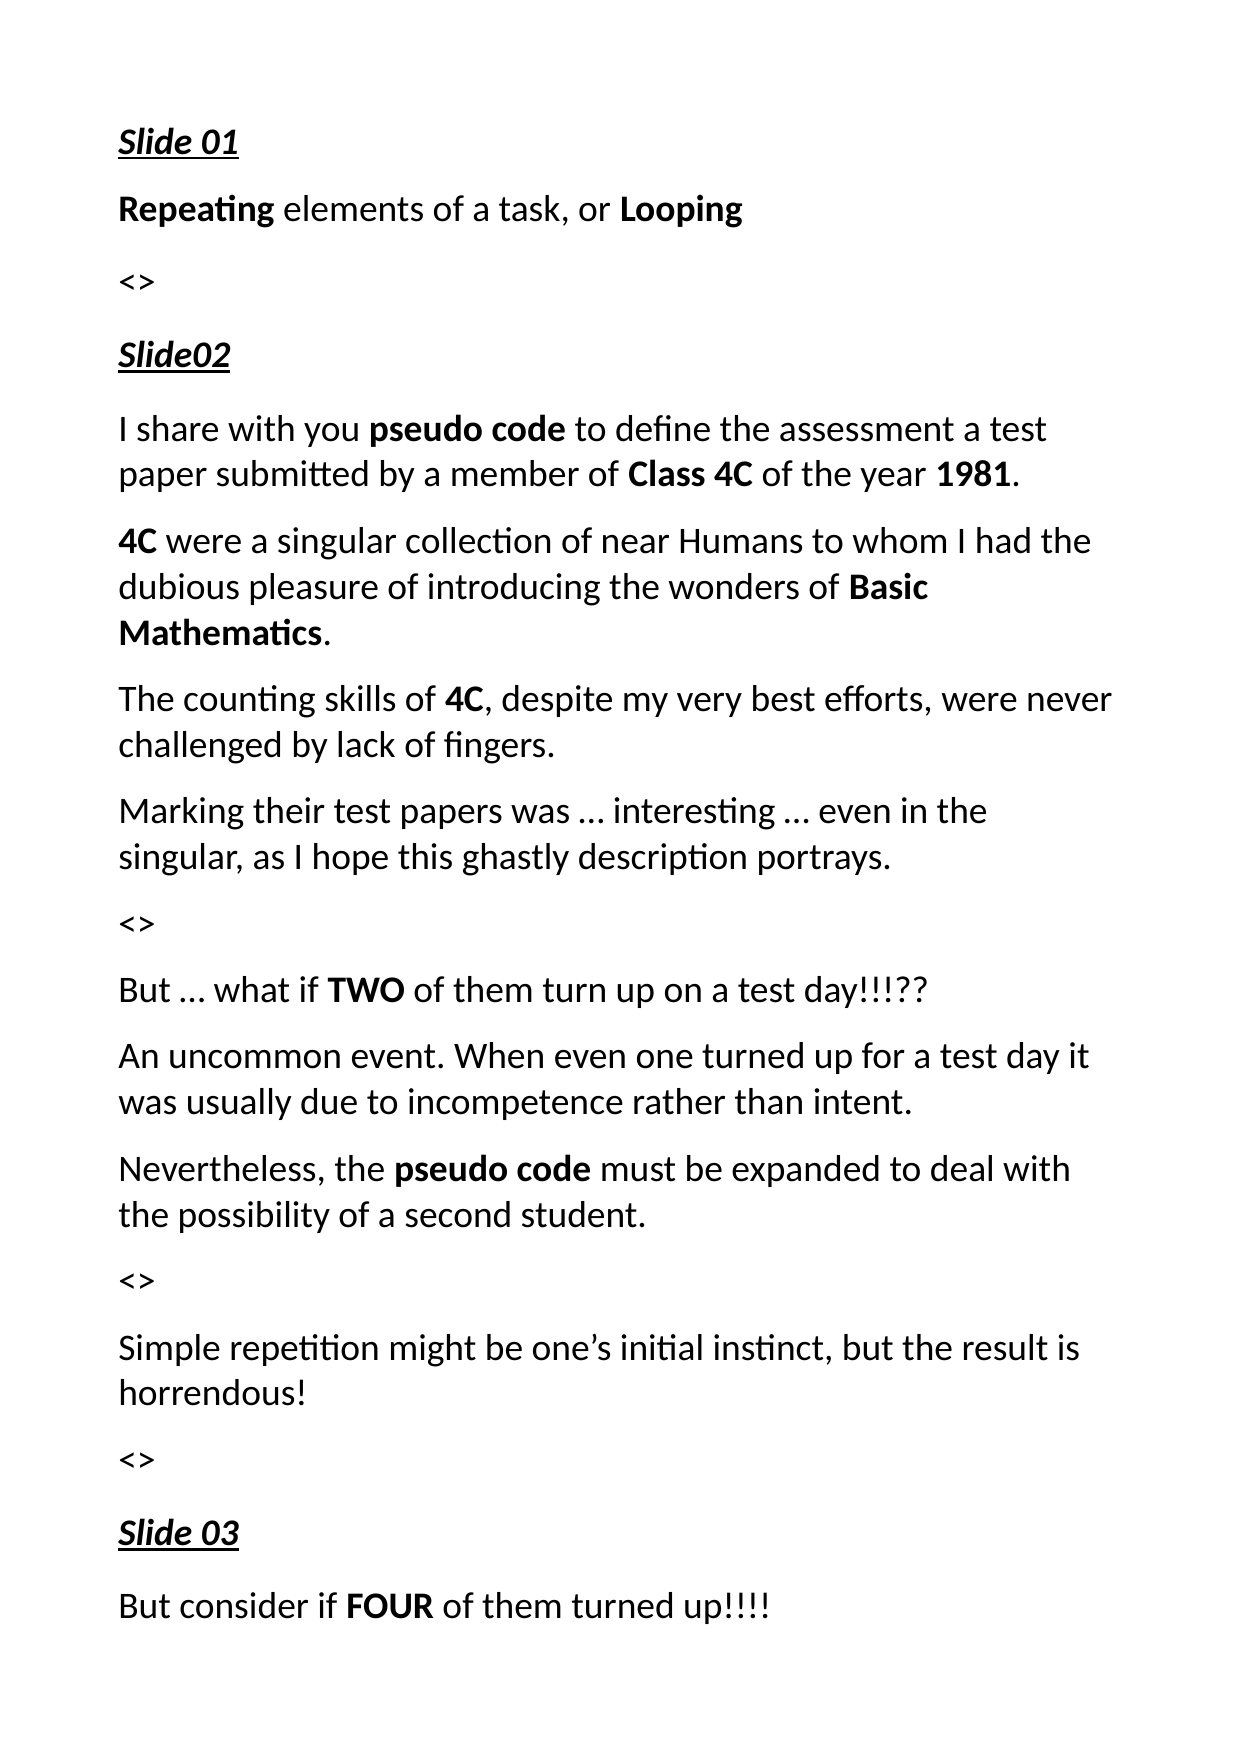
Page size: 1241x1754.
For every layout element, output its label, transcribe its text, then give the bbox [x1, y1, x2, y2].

text I share with you pseudo code to define the assessment a test paper submitted by a member of Class 4C of the year 1981. [118, 404, 1122, 496]
text Nevertheless, the pseudo code must be expanded to deal with the possibility of a second student. [118, 1145, 1122, 1236]
text <> [118, 1436, 1122, 1482]
text An uncommon event. When even one turned up for a test day it was usually due to incompetence rather than intent. [118, 1032, 1122, 1124]
text Slide 03 [118, 1509, 1122, 1555]
text The counting skills of 4C, despite my very best efforts, were never challenged by lack of fingers. [118, 675, 1122, 767]
text 4C were a singular collection of near Humans to whom I had the dubious pleasure of introducing the wonders of Basic Mathematics. [118, 517, 1122, 654]
text Slide 01 [118, 118, 1122, 164]
text Simple repetition might be one’s initial instinct, but the result is horrendous! [118, 1323, 1122, 1415]
text <> [118, 258, 1122, 304]
text But … what if TWO of them turn up on a test day!!!?? [118, 966, 1122, 1012]
text <> [118, 1257, 1122, 1303]
text Slide02 [118, 331, 1122, 377]
text <> [118, 899, 1122, 945]
text But consider if FOUR of them turned up!!!! [118, 1582, 1122, 1628]
text Marking their test papers was … interesting … even in the singular, as I hope this ghastly description portrays. [118, 787, 1122, 879]
text Repeating elements of a task, or Looping [118, 184, 1122, 230]
